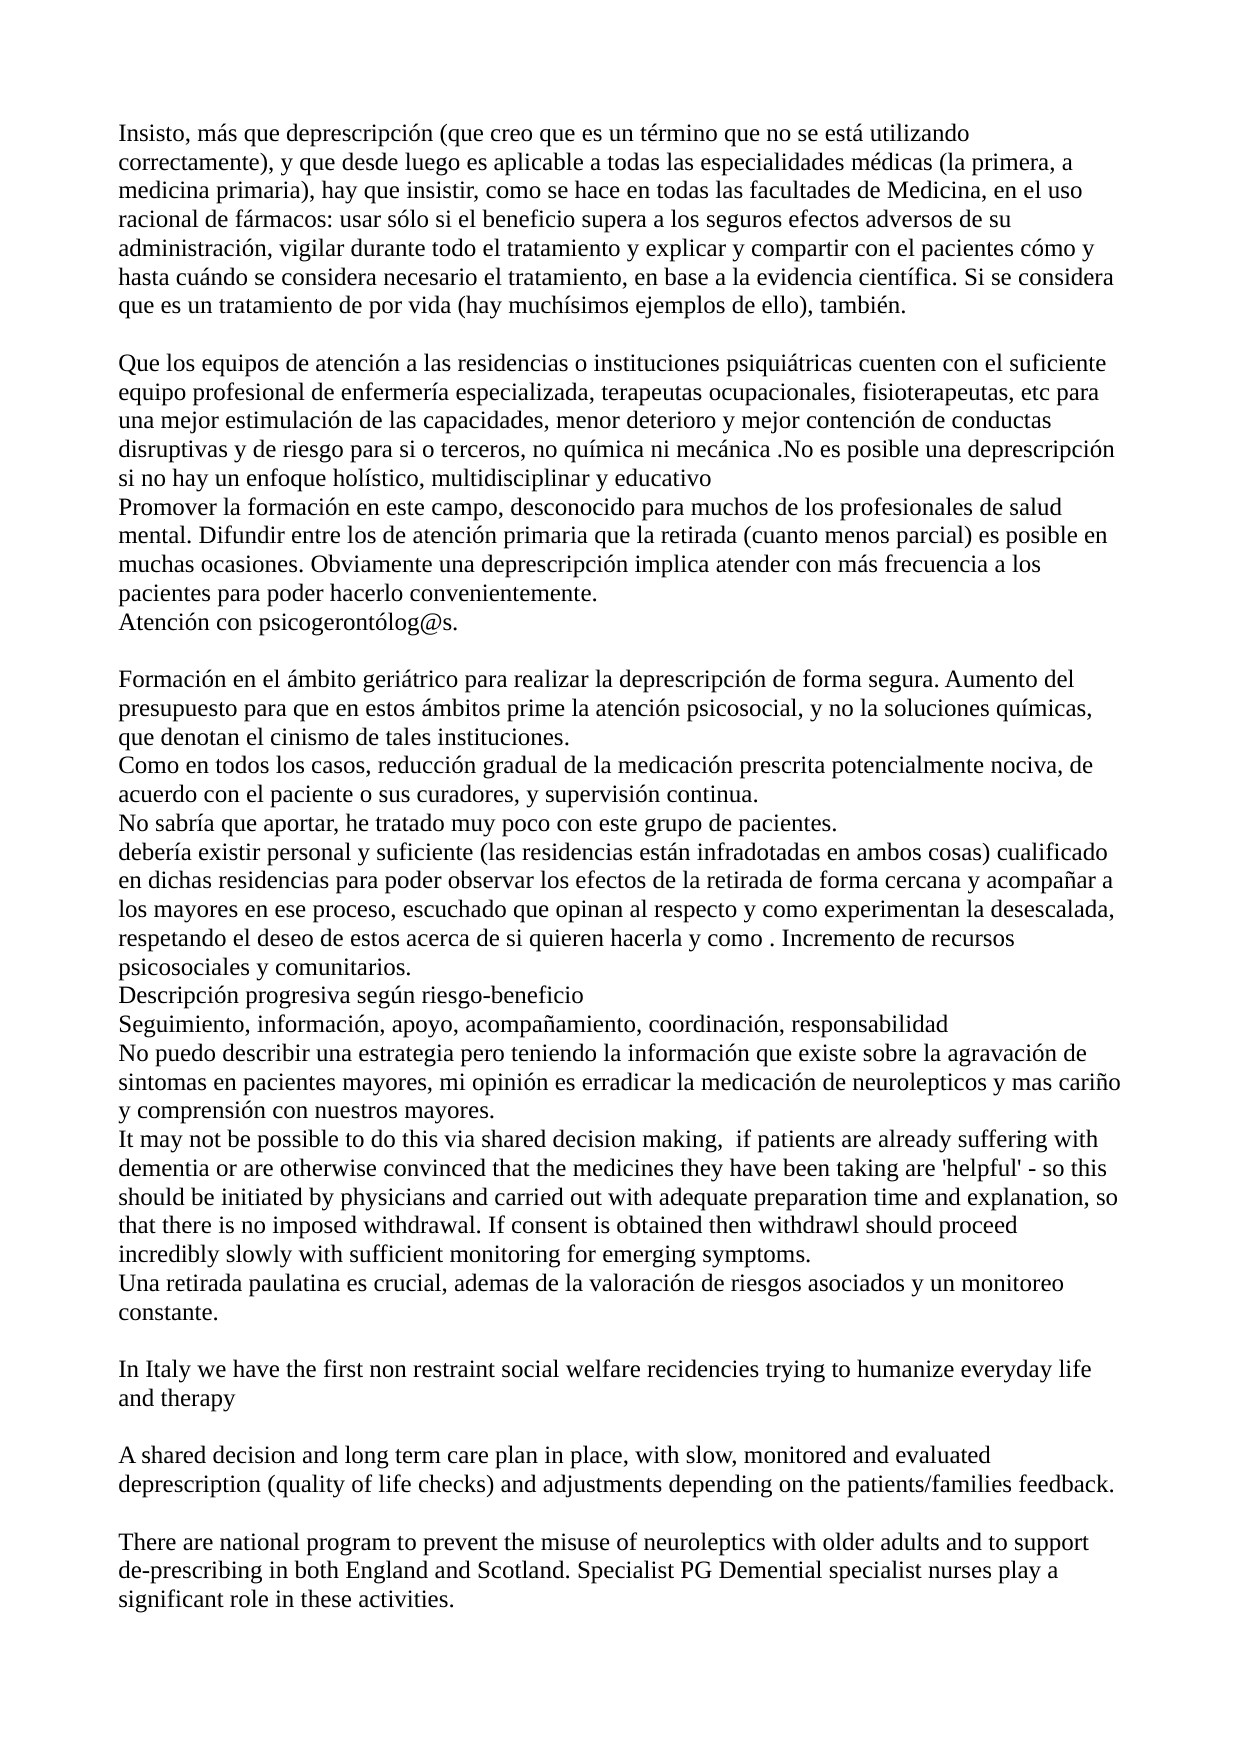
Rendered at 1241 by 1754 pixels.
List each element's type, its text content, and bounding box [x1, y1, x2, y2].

text No puedo describir una estrategia pero teniendo la información que existe sobre la agravación de sintomas en pacientes mayores, mi opinión es erradicar la medicación de neurolepticos y mas cariño y comprensión con nuestros mayores. [118, 1038, 1122, 1124]
text There are national program to prevent the misuse of neuroleptics with older adults and to support de-prescribing in both England and Scotland. Specialist PG Demential specialist nurses play a significant role in these activities. [118, 1527, 1122, 1613]
text debería existir personal y suficiente (las residencias están infradotadas en ambos cosas) cualificado en dichas residencias para poder observar los efectos de la retirada de forma cercana y acompañar a los mayores en ese proceso, escuchado que opinan al respecto y como experimentan la desescalada, respetando el deseo de estos acerca de si quieren hacerla y como . Incremento de recursos psicosociales y comunitarios. [118, 837, 1122, 981]
text Seguimiento, información, apoyo, acompañamiento, coordinación, responsabilidad [118, 1009, 1122, 1038]
text Insisto, más que deprescripción (que creo que es un término que no se está utilizando correctamente), y que desde luego es aplicable a todas las especialidades médicas (la primera, a medicina primaria), hay que insistir, como se hace en todas las facultades de Medicina, en el uso racional de fármacos: usar sólo si el beneficio supera a los seguros efectos adversos de su administración, vigilar durante todo el tratamiento y explicar y compartir con el pacientes cómo y hasta cuándo se considera necesario el tratamiento, en base a la evidencia científica. Si se considera que es un tratamiento de por vida (hay muchísimos ejemplos de ello), también. [118, 118, 1122, 319]
text Que los equipos de atención a las residencias o instituciones psiquiátricas cuenten con el suficiente equipo profesional de enfermería especializada, terapeutas ocupacionales, fisioterapeutas, etc para una mejor estimulación de las capacidades, menor deterioro y mejor contención de conductas disruptivas y de riesgo para si o terceros, no química ni mecánica .No es posible una deprescripción si no hay un enfoque holístico, multidisciplinar y educativo [118, 348, 1122, 492]
text Promover la formación en este campo, desconocido para muchos de los profesionales de salud mental. Difundir entre los de atención primaria que la retirada (cuanto menos parcial) es posible en muchas ocasiones. Obviamente una deprescripción implica atender con más frecuencia a los pacientes para poder hacerlo convenientemente. [118, 492, 1122, 607]
text No sabría que aportar, he tratado muy poco con este grupo de pacientes. [118, 808, 1122, 837]
text Formación en el ámbito geriátrico para realizar la deprescripción de forma segura. Aumento del presupuesto para que en estos ámbitos prime la atención psicosocial, y no la soluciones químicas, que denotan el cinismo de tales instituciones. [118, 664, 1122, 751]
text Descripción progresiva según riesgo-beneficio [118, 981, 1122, 1009]
text Una retirada paulatina es crucial, ademas de la valoración de riesgos asociados y un monitoreo constante. [118, 1268, 1122, 1326]
text Atención con psicogerontólog@s. [118, 607, 1122, 636]
text A shared decision and long term care plan in place, with slow, monitored and evaluated deprescription (quality of life checks) and adjustments depending on the patients/families feedback. [118, 1441, 1122, 1498]
text In Italy we have the first non restraint social welfare recidencies trying to humanize everyday life and therapy [118, 1354, 1122, 1412]
text It may not be possible to do this via shared decision making, if patients are already suffering with dementia or are otherwise convinced that the medicines they have been taking are 'helpful' - so this should be initiated by physicians and carried out with adequate preparation time and explanation, so that there is no imposed withdrawal. If consent is obtained then withdrawl should proceed incredibly slowly with sufficient monitoring for emerging symptoms. [118, 1124, 1122, 1268]
text Como en todos los casos, reducción gradual de la medicación prescrita potencialmente nociva, de acuerdo con el paciente o sus curadores, y supervisión continua. [118, 751, 1122, 808]
